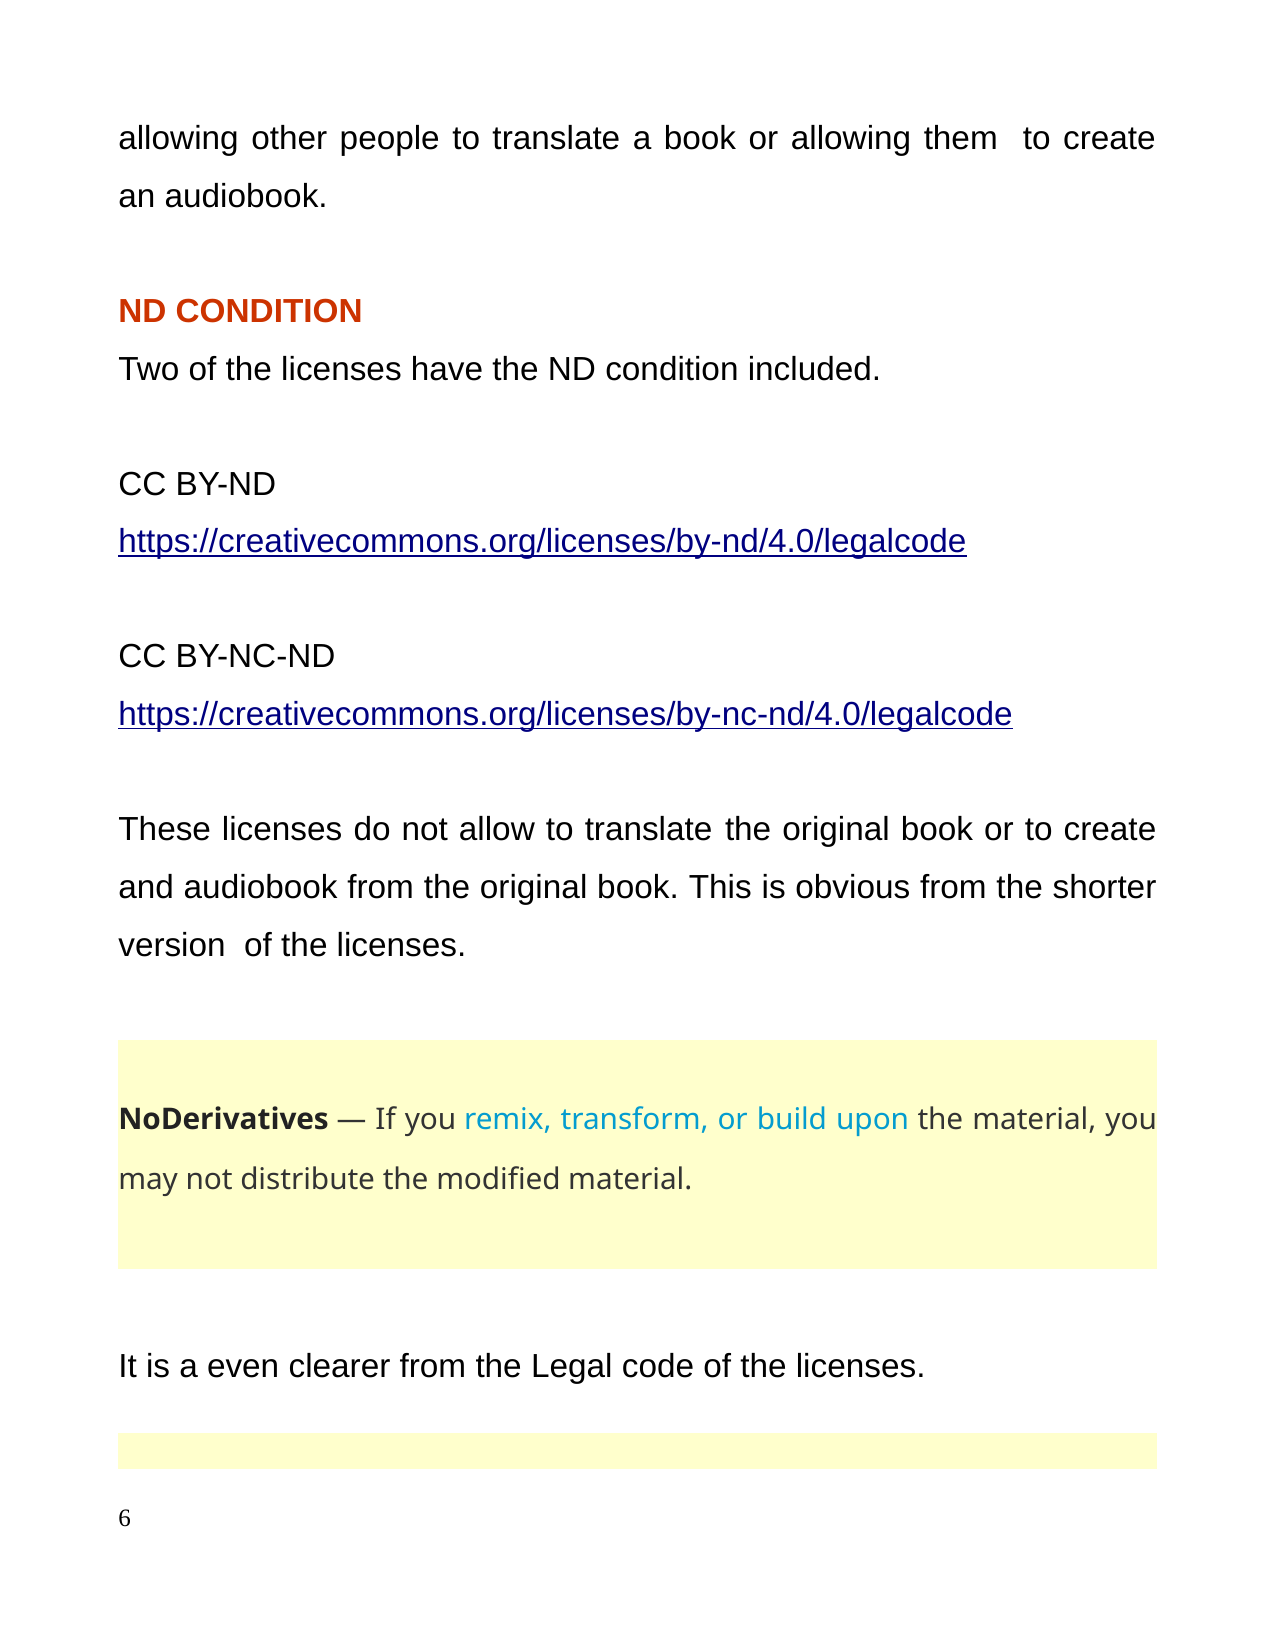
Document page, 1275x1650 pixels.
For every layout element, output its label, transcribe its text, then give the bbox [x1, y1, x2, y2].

text Two of the licenses have the ND condition included. [118, 348, 1157, 387]
text allowing other people to translate a book or allowing them to create an audiobook. [118, 118, 1157, 214]
text https://creativecommons.org/licenses/by-nc-nd/4.0/legalcode [118, 694, 1157, 733]
text https://creativecommons.org/licenses/by-nd/4.0/legalcode [118, 521, 1157, 560]
text It is a even clearer from the Legal code of the licenses. [118, 1346, 1157, 1385]
text CC BY-NC-ND [118, 637, 1157, 675]
text CC BY-ND [118, 464, 1157, 502]
text NoDerivatives — If you remix, transform, or build upon the material, you may not distribute the modified material. [118, 1097, 1157, 1198]
text ND CONDITION [118, 291, 1157, 329]
text These licenses do not allow to translate the original book or to create and audiobook from the original book. This is obvious from the shorter version of the licenses. [118, 809, 1157, 963]
